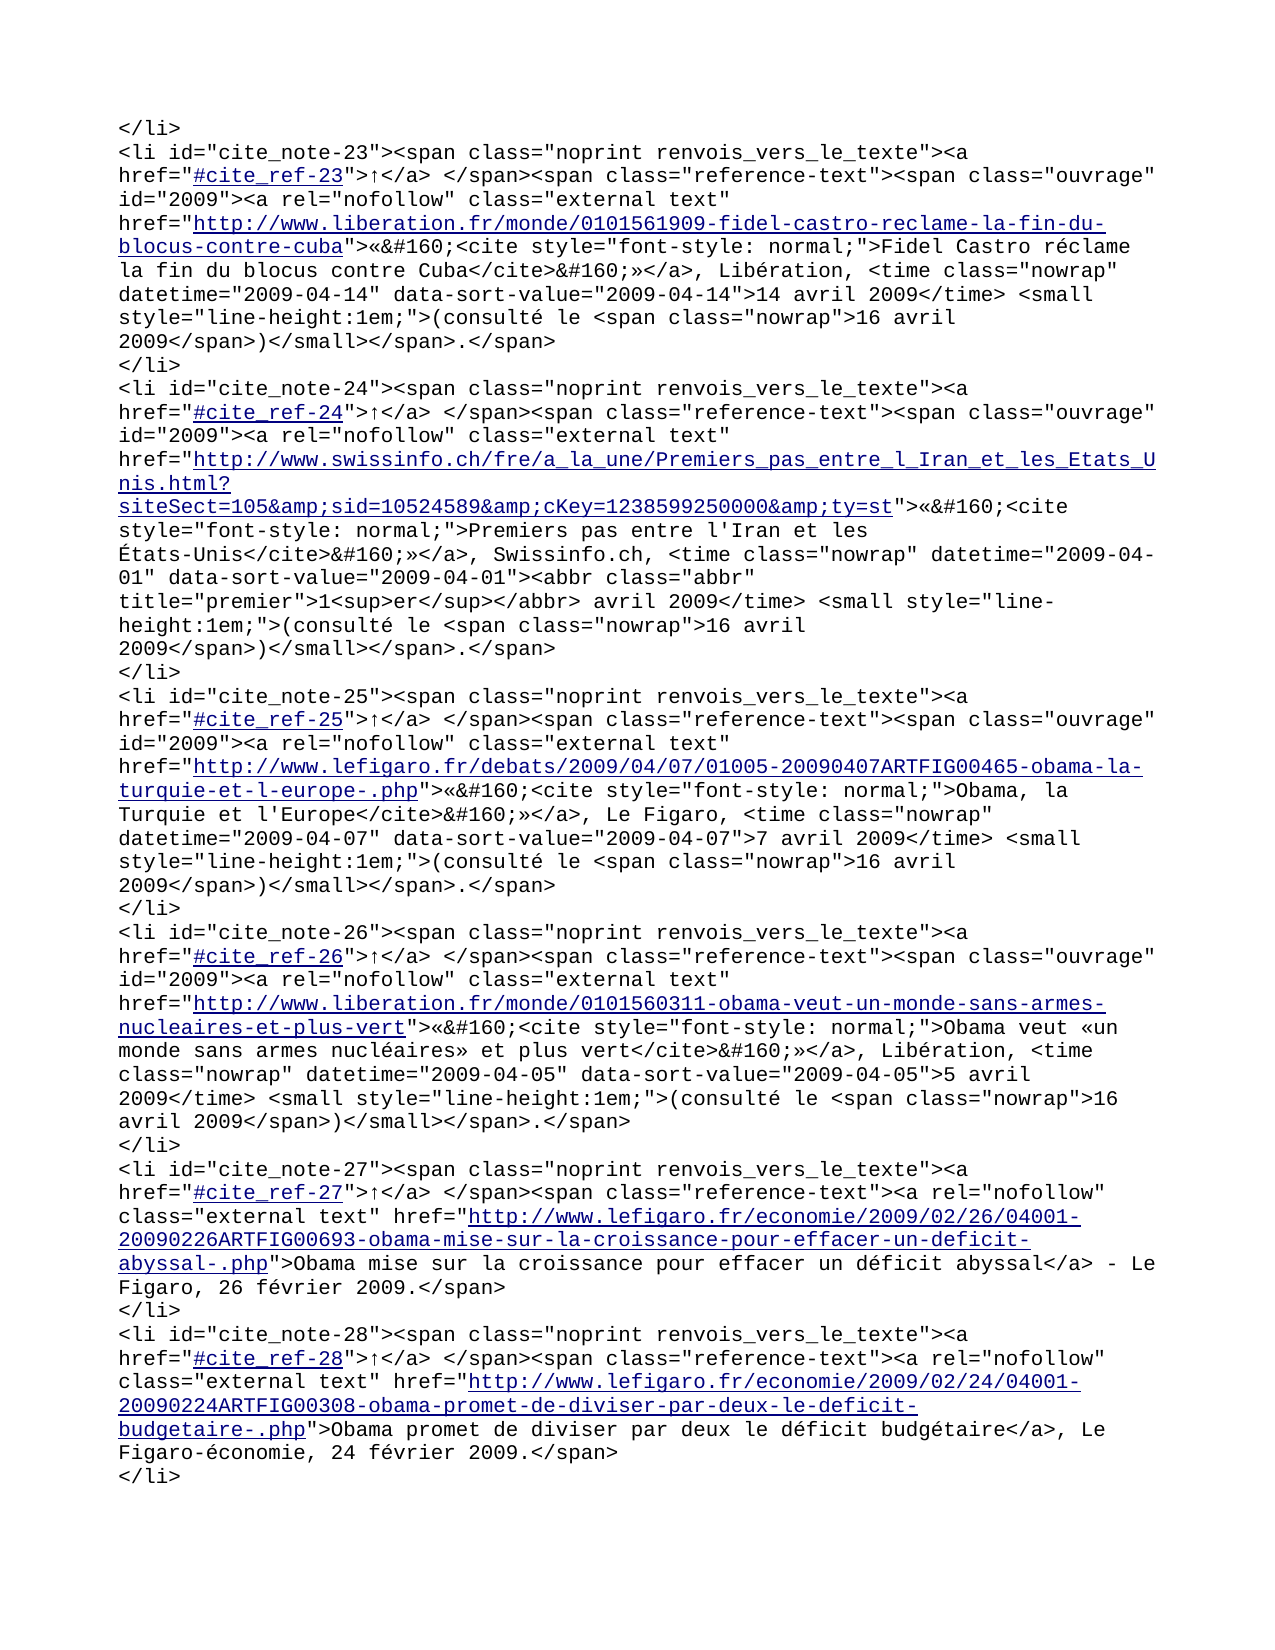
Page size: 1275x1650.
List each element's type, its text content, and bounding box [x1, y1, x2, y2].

text <li id="cite_note-23"><span class="noprint renvois_vers_le_texte"><a href="#cite_ref-23">↑</a> </span><span class="reference-text"><span class="ouvrage" id="2009"><a rel="nofollow" class="external text" href="http://www.liberation.fr/monde/0101561909-fidel-castro-reclame-la-fin-du-blocus-contre-cuba">«&#160;<cite style="font-style: normal;">Fidel Castro réclame la fin du blocus contre Cuba</cite>&#160;»</a>, Libération, <time class="nowrap" datetime="2009-04-14" data-sort-value="2009-04-14">14 avril 2009</time> <small style="line-height:1em;">(consulté le <span class="nowrap">16 avril 2009</span>)</small></span>.</span> [118, 142, 1157, 354]
text <li id="cite_note-28"><span class="noprint renvois_vers_le_texte"><a href="#cite_ref-28">↑</a> </span><span class="reference-text"><a rel="nofollow" class="external text" href="http://www.lefigaro.fr/economie/2009/02/24/04001-20090224ARTFIG00308-obama-promet-de-diviser-par-deux-le-deficit-budgetaire-.php">Obama promet de diviser par deux le déficit budgétaire</a>, Le Figaro-économie, 24 février 2009.</span> [118, 1324, 1157, 1466]
text </li> [118, 1300, 1157, 1324]
text <li id="cite_note-27"><span class="noprint renvois_vers_le_texte"><a href="#cite_ref-27">↑</a> </span><span class="reference-text"><a rel="nofollow" class="external text" href="http://www.lefigaro.fr/economie/2009/02/26/04001-20090226ARTFIG00693-obama-mise-sur-la-croissance-pour-effacer-un-deficit-abyssal-.php">Obama mise sur la croissance pour effacer un déficit abyssal</a> - Le Figaro, 26 février 2009.</span> [118, 1158, 1157, 1300]
text </li> [118, 1135, 1157, 1158]
text </li> [118, 898, 1157, 922]
text <li id="cite_note-24"><span class="noprint renvois_vers_le_texte"><a href="#cite_ref-24">↑</a> </span><span class="reference-text"><span class="ouvrage" id="2009"><a rel="nofollow" class="external text" href="http://www.swissinfo.ch/fre/a_la_une/Premiers_pas_entre_l_Iran_et_les_Etats_Unis.html?siteSect=105&amp;sid=10524589&amp;cKey=1238599250000&amp;ty=st">«&#160;<cite style="font-style: normal;">Premiers pas entre l'Iran et les États-Unis</cite>&#160;»</a>, Swissinfo.ch, <time class="nowrap" datetime="2009-04-01" data-sort-value="2009-04-01"><abbr class="abbr" title="premier">1<sup>er</sup></abbr> avril 2009</time> <small style="line-height:1em;">(consulté le <span class="nowrap">16 avril 2009</span>)</small></span>.</span> [118, 378, 1157, 662]
text </li> [118, 662, 1157, 686]
text </li> [118, 118, 1157, 142]
text <li id="cite_note-25"><span class="noprint renvois_vers_le_texte"><a href="#cite_ref-25">↑</a> </span><span class="reference-text"><span class="ouvrage" id="2009"><a rel="nofollow" class="external text" href="http://www.lefigaro.fr/debats/2009/04/07/01005-20090407ARTFIG00465-obama-la-turquie-et-l-europe-.php">«&#160;<cite style="font-style: normal;">Obama, la Turquie et l'Europe</cite>&#160;»</a>, Le Figaro, <time class="nowrap" datetime="2009-04-07" data-sort-value="2009-04-07">7 avril 2009</time> <small style="line-height:1em;">(consulté le <span class="nowrap">16 avril 2009</span>)</small></span>.</span> [118, 686, 1157, 898]
text </li> [118, 354, 1157, 378]
text </li> [118, 1466, 1157, 1489]
text <li id="cite_note-26"><span class="noprint renvois_vers_le_texte"><a href="#cite_ref-26">↑</a> </span><span class="reference-text"><span class="ouvrage" id="2009"><a rel="nofollow" class="external text" href="http://www.liberation.fr/monde/0101560311-obama-veut-un-monde-sans-armes-nucleaires-et-plus-vert">«&#160;<cite style="font-style: normal;">Obama veut «un monde sans armes nucléaires» et plus vert</cite>&#160;»</a>, Libération, <time class="nowrap" datetime="2009-04-05" data-sort-value="2009-04-05">5 avril 2009</time> <small style="line-height:1em;">(consulté le <span class="nowrap">16 avril 2009</span>)</small></span>.</span> [118, 922, 1157, 1135]
